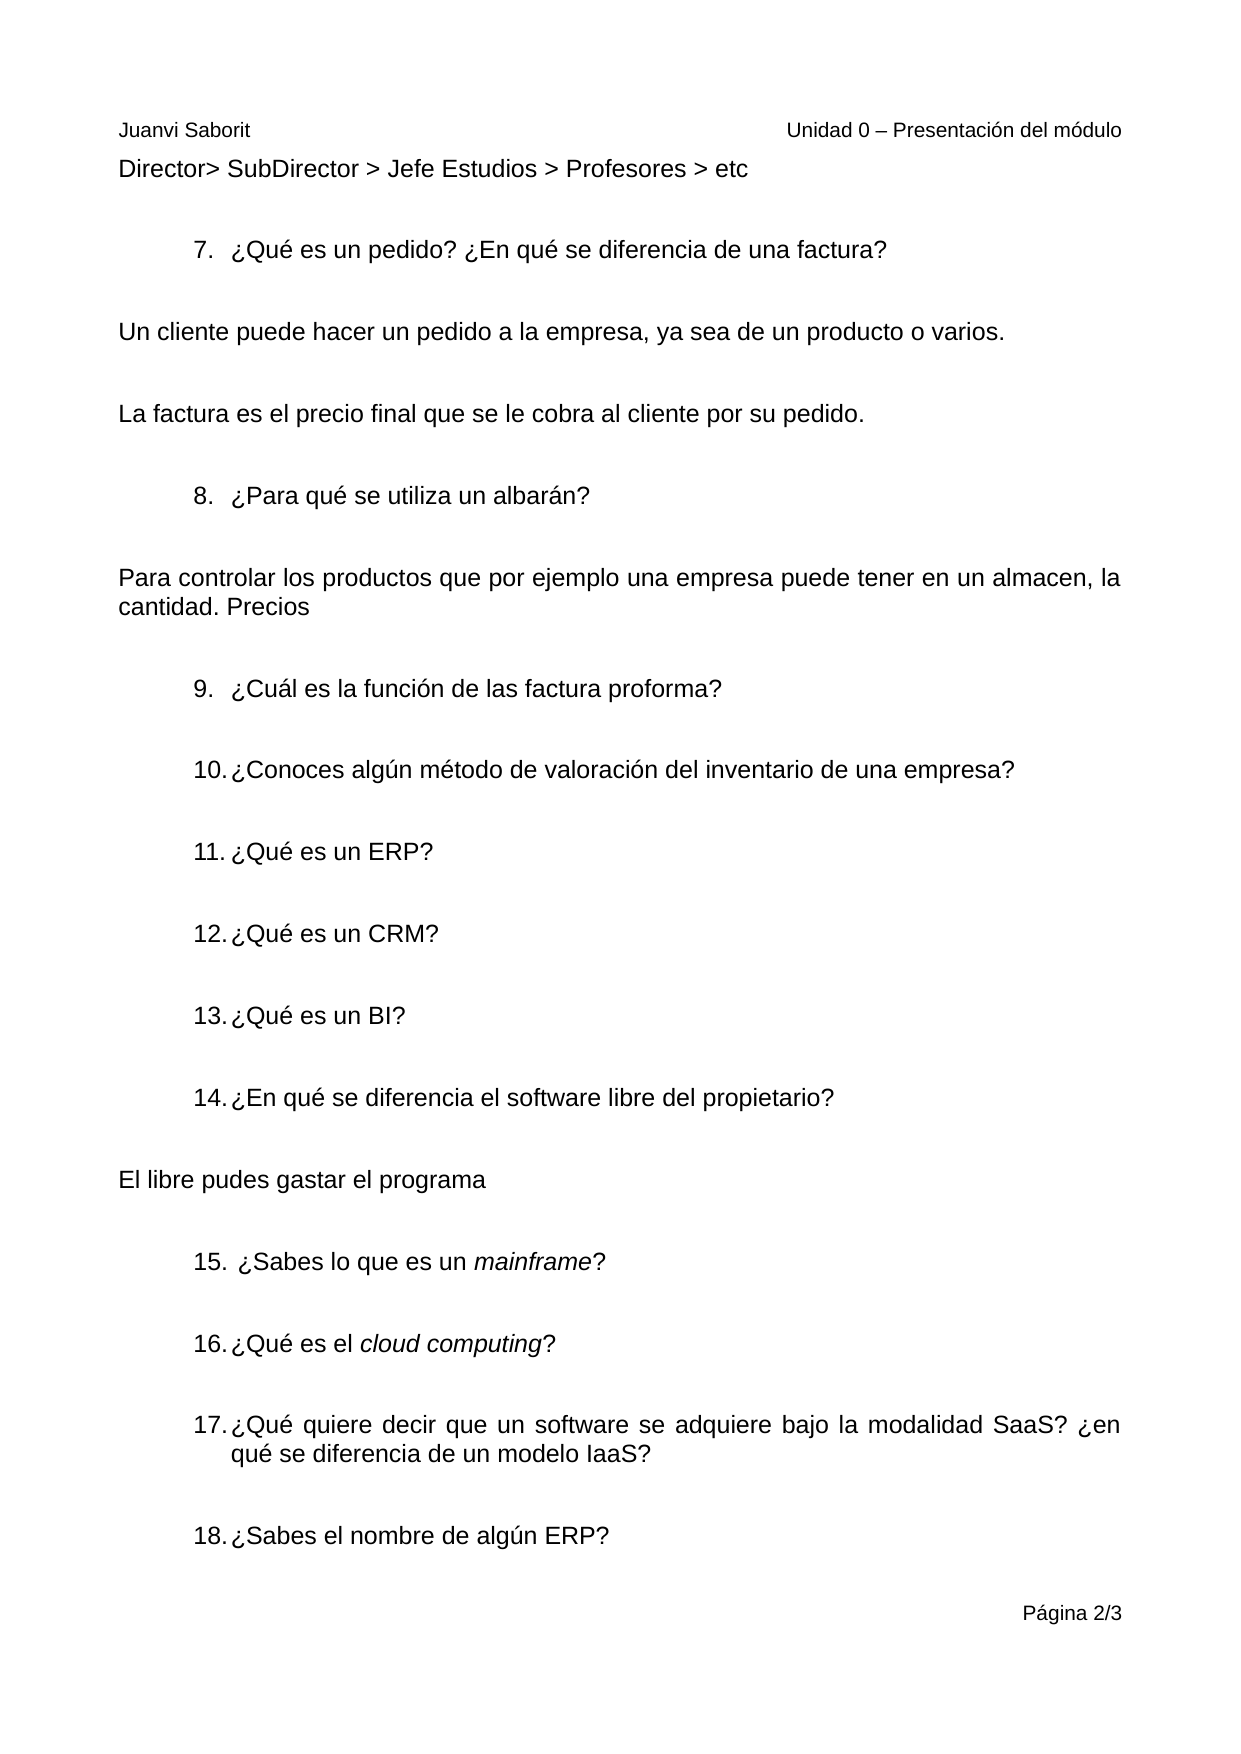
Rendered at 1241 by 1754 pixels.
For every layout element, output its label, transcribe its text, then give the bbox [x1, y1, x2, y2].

list ¿Qué es el cloud computing? [193, 1328, 1122, 1357]
list ¿En qué se diferencia el software libre del propietario? [193, 1083, 1122, 1112]
list ¿Qué quiere decir que un software se adquiere bajo la modalidad SaaS? ¿en qué se diferencia de un modelo IaaS? [193, 1410, 1122, 1468]
list ¿Sabes el nombre de algún ERP? [193, 1521, 1122, 1550]
text La factura es el precio final que se le cobra al cliente por su pedido. [118, 399, 1122, 428]
text Para controlar los productos que por ejemplo una empresa puede tener en un almacen, la cantidad. Precios [118, 563, 1122, 620]
text Director> SubDirector > Jefe Estudios > Profesores > etc [118, 153, 1122, 182]
list ¿Cuál es la función de las factura proforma? [193, 673, 1122, 702]
list ¿Qué es un CRM? [193, 919, 1122, 948]
list ¿Qué es un BI? [193, 1001, 1122, 1030]
list ¿Qué es un ERP? [193, 837, 1122, 866]
list ¿Qué es un pedido? ¿En qué se diferencia de una factura? [193, 235, 1122, 264]
text Un cliente puede hacer un pedido a la empresa, ya sea de un producto o varios. [118, 317, 1122, 346]
list ¿Conoces algún método de valoración del inventario de una empresa? [193, 755, 1122, 784]
list ¿Para qué se utiliza un albarán? [193, 481, 1122, 510]
text El libre pudes gastar el programa [118, 1165, 1122, 1193]
list ¿Sabes lo que es un mainframe? [193, 1247, 1122, 1275]
